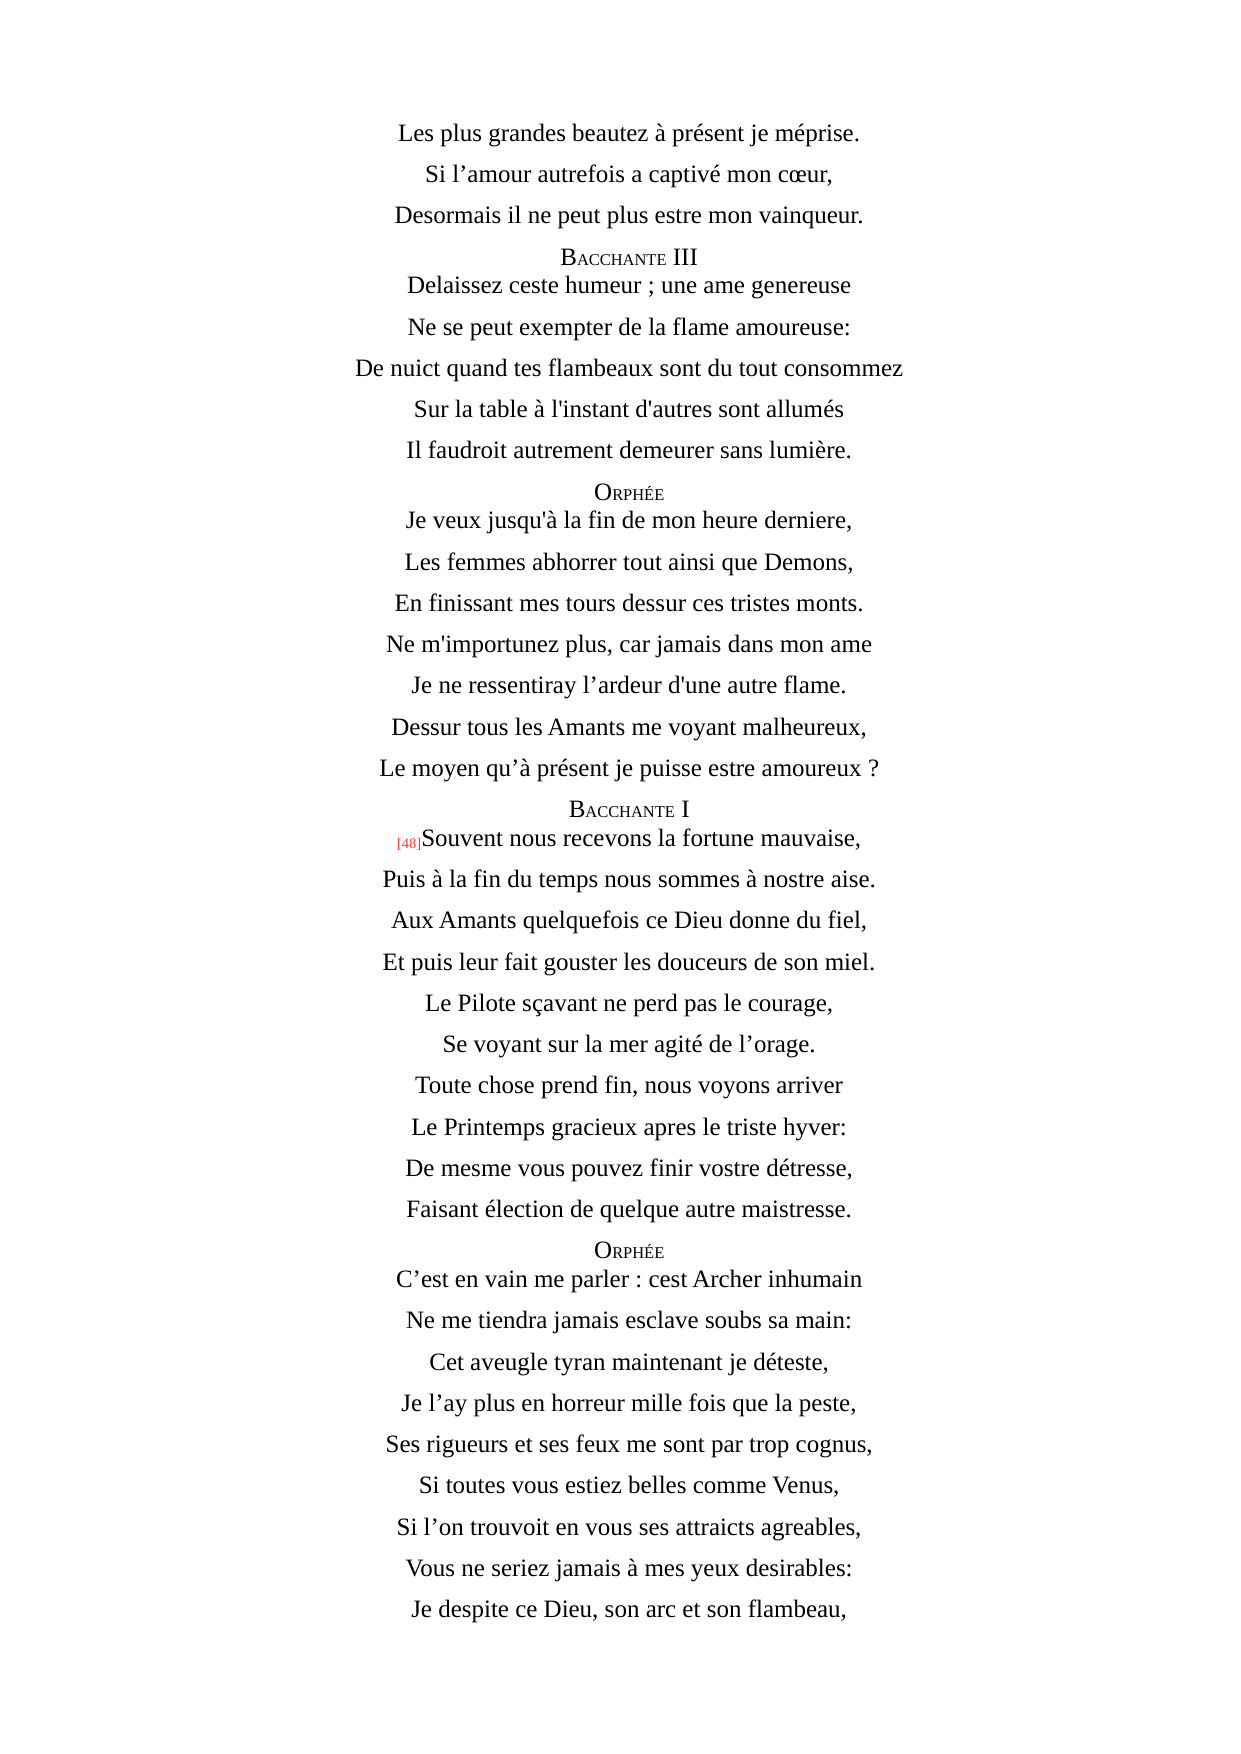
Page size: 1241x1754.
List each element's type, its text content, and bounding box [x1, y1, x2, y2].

text Cet aveugle tyran maintenant je déteste, [118, 1347, 1122, 1376]
text Desormais il ne peut plus estre mon vainqueur. [118, 201, 1122, 229]
text De nuict quand tes flambeaux sont du tout consommez [118, 353, 1122, 382]
text Toute chose prend fin, nous voyons arriver [118, 1071, 1122, 1099]
text Vous ne seriez jamais à mes yeux desirables: [118, 1553, 1122, 1582]
text Orphée [118, 1236, 1122, 1264]
text Ses rigueurs et ses feux me sont par trop cognus, [118, 1429, 1122, 1458]
text Bacchante I [118, 794, 1122, 823]
text Faisant élection de quelque autre maistresse. [118, 1194, 1122, 1223]
text De mesme vous pouvez finir vostre détresse, [118, 1153, 1122, 1182]
text Delaissez ceste humeur ; une ame genereuse [118, 271, 1122, 299]
text Aux Amants quelquefois ce Dieu donne du fiel, [118, 906, 1122, 934]
text Et puis leur fait gouster les douceurs de son miel. [118, 947, 1122, 976]
text Sur la table à l'instant d'autres sont allumés [118, 394, 1122, 423]
text Les femmes abhorrer tout ainsi que Demons, [118, 547, 1122, 576]
text Puis à la fin du temps nous sommes à nostre aise. [118, 864, 1122, 893]
text Je ne ressentiray l’ardeur d'une autre flame. [118, 671, 1122, 699]
text [48]Souvent nous recevons la fortune mauvaise, [118, 823, 1122, 852]
text Orphée [118, 477, 1122, 506]
text Se voyant sur la mer agité de l’orage. [118, 1029, 1122, 1058]
text Si l’amour autrefois a captivé mon cœur, [118, 159, 1122, 188]
text Ne m'importunez plus, car jamais dans mon ame [118, 629, 1122, 658]
text Je veux jusqu'à la fin de mon heure derniere, [118, 506, 1122, 534]
text Ne se peut exempter de la flame amoureuse: [118, 312, 1122, 341]
text Ne me tiendra jamais esclave soubs sa main: [118, 1306, 1122, 1334]
text Dessur tous les Amants me voyant malheureux, [118, 712, 1122, 741]
text Si l’on trouvoit en vous ses attraicts agreables, [118, 1512, 1122, 1541]
text Les plus grandes beautez à présent je méprise. [118, 118, 1122, 147]
text Le moyen qu’à présent je puisse estre amoureux ? [118, 753, 1122, 782]
text C’est en vain me parler : cest Archer inhumain [118, 1264, 1122, 1293]
text Si toutes vous estiez belles comme Venus, [118, 1471, 1122, 1499]
text Bacchante III [118, 242, 1122, 271]
text En finissant mes tours dessur ces tristes monts. [118, 588, 1122, 617]
text Je l’ay plus en horreur mille fois que la peste, [118, 1388, 1122, 1417]
text Il faudroit autrement demeurer sans lumière. [118, 436, 1122, 464]
text Le Printemps gracieux apres le triste hyver: [118, 1112, 1122, 1141]
text Je despite ce Dieu, son arc et son flambeau, [118, 1594, 1122, 1623]
text Le Pilote sçavant ne perd pas le courage, [118, 988, 1122, 1017]
